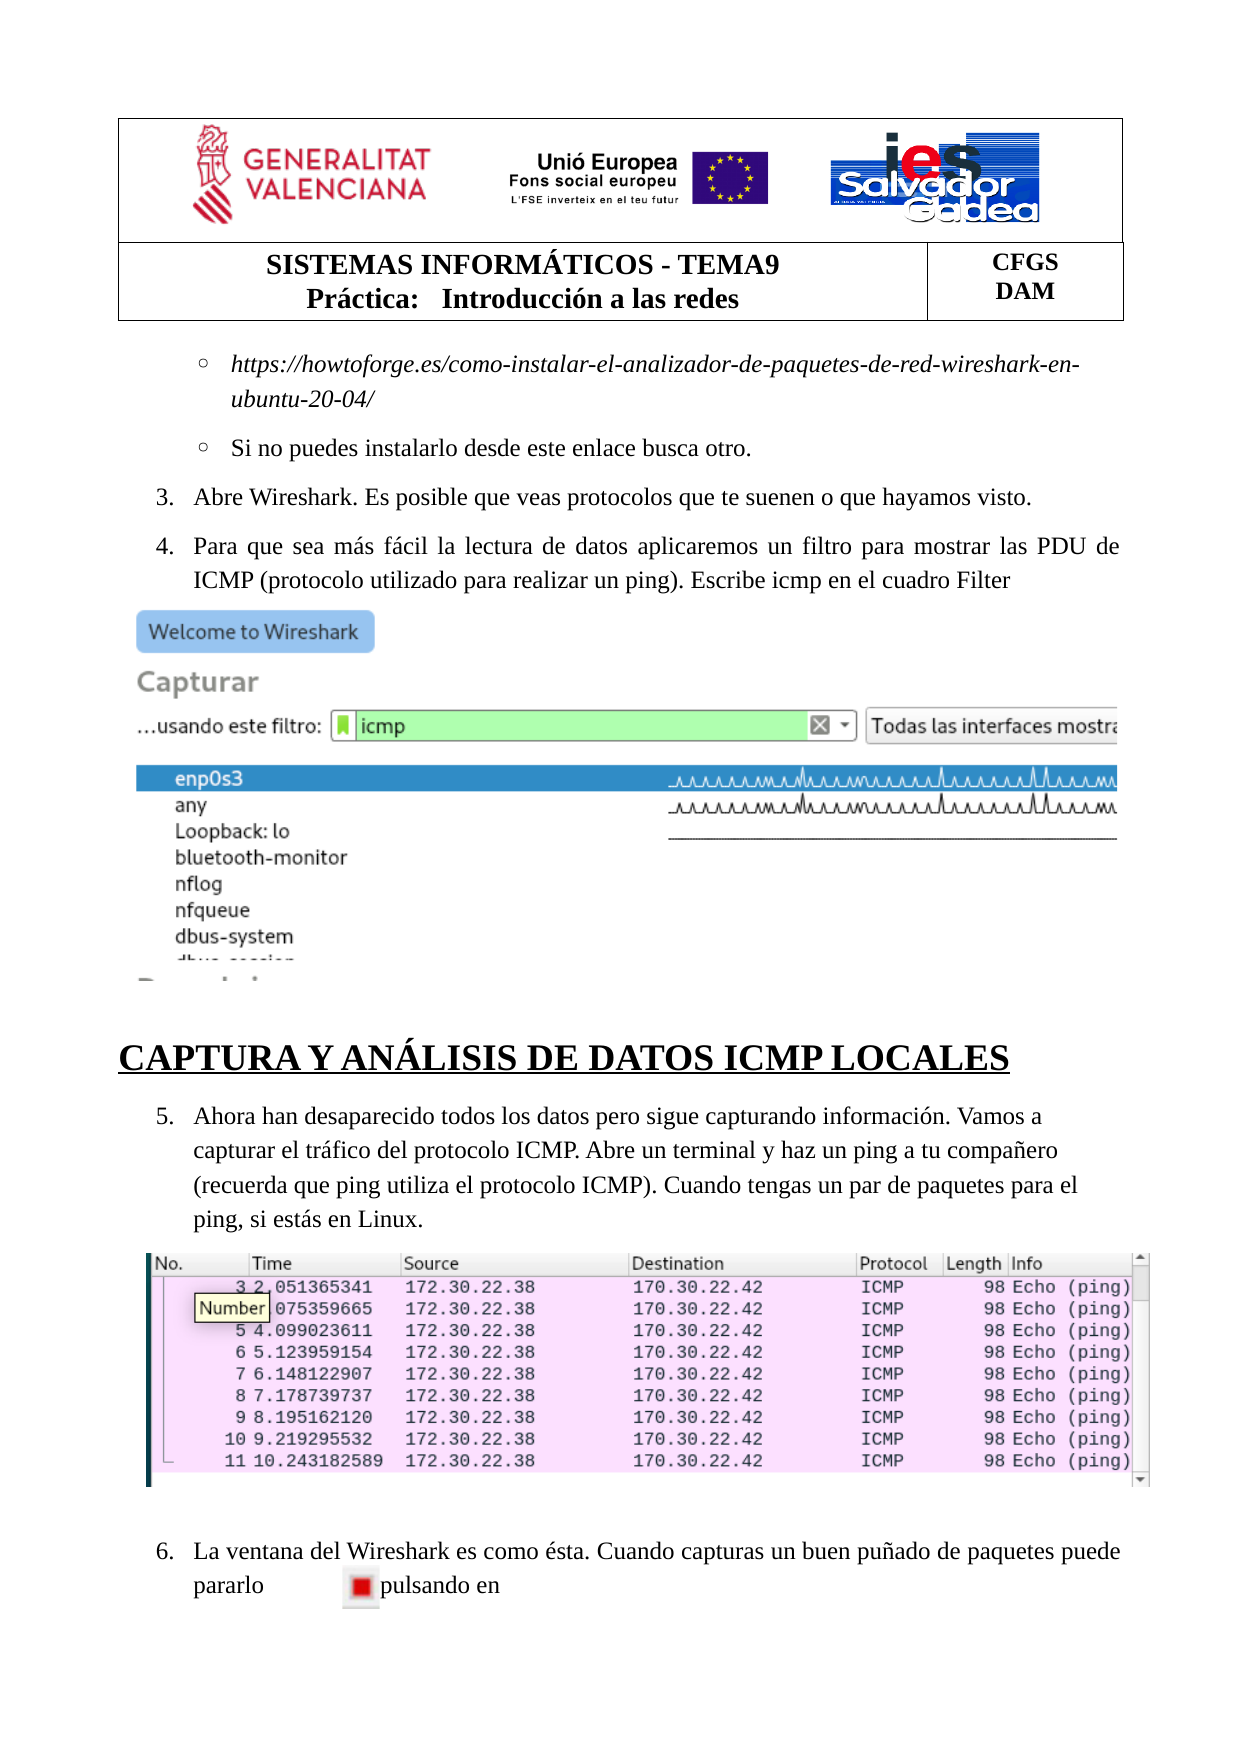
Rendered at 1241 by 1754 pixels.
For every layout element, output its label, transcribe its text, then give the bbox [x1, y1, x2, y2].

list https://howtoforge.es/como-instalar-el-analizador-de-paquetes-de-red-wireshark-en-ubuntu-20-04/ [193, 349, 1122, 413]
picture [342, 1565, 380, 1609]
list Ahora han desaparecido todos los datos pero sigue capturando información. Vamos a capturar el tráfico del protocolo ICMP. Abre un terminal y haz un ping a tu compañero (recuerda que ping utiliza el protocolo ICMP). Cuando tengas un par de paquetes para el ping, si estás en Linux. [156, 1101, 1122, 1253]
text CAPTURA Y ANÁLISIS DE DATOS ICMP LOCALES [118, 1035, 1122, 1078]
picture [506, 128, 776, 226]
list Para que sea más fácil la lectura de datos aplicaremos un filtro para mostrar las PDU de ICMP (protocolo utilizado para realizar un ping). Escribe icmp en el cuadro Filter [156, 531, 1122, 594]
picture [820, 130, 1050, 225]
picture [113, 602, 1118, 981]
list La ventana del Wireshark es como ésta. Cuando capturas un buen puñado de paquetes puede pararlo pulsando en [156, 1536, 1122, 1599]
list Abre Wireshark. Es posible que veas protocolos que te suenen o que hayamos visto. [156, 482, 1122, 511]
picture [146, 1253, 1150, 1487]
list [156, 1487, 1122, 1516]
picture [192, 124, 434, 228]
list Si no puedes instalarlo desde este enlace busca otro. [193, 433, 1122, 462]
